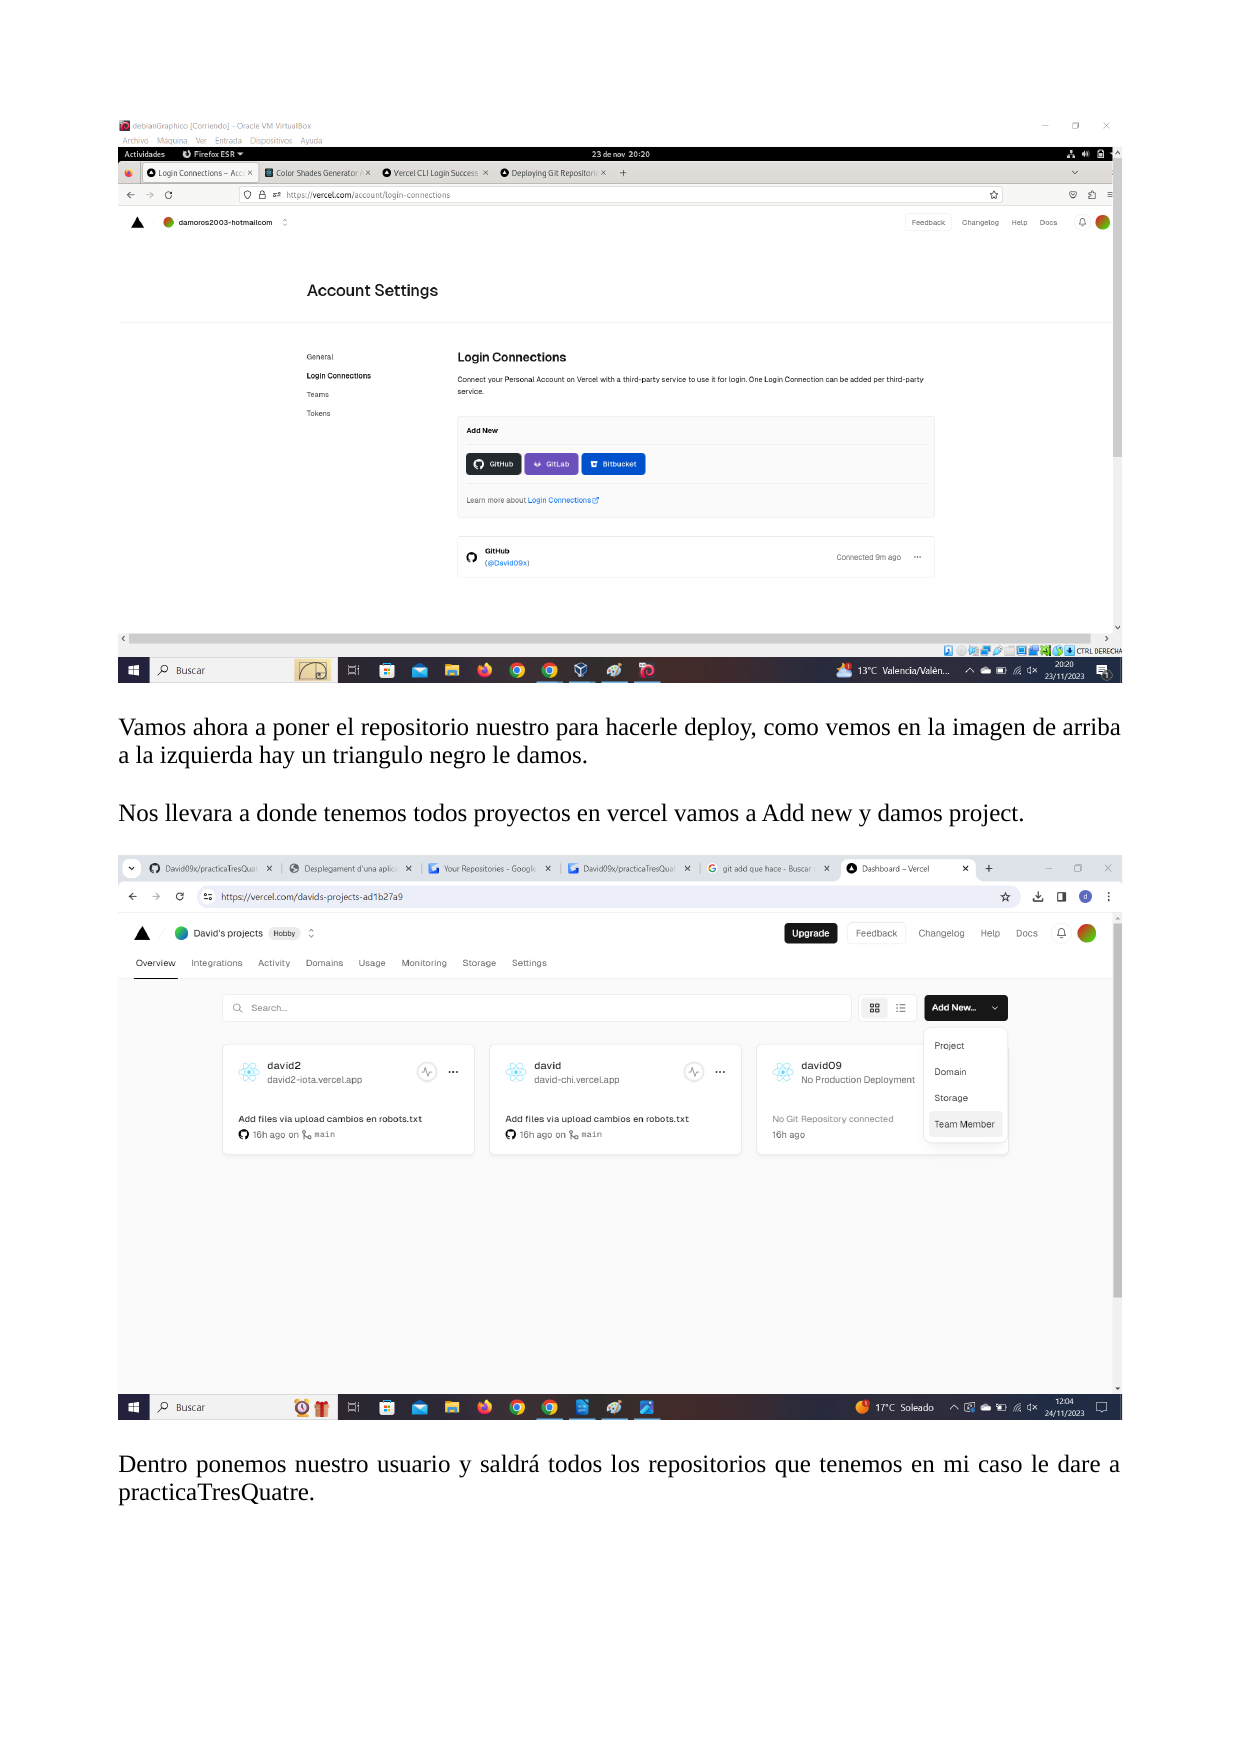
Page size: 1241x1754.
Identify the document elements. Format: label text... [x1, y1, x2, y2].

text Nos llevara a donde tenemos todos proyectos en vercel vamos a Add new y damos project. [118, 798, 1122, 827]
picture [118, 855, 1123, 1420]
text Vamos ahora a poner el repositorio nuestro para hacerle deploy, como vemos en la imagen de arriba a la izquierda hay un triangulo negro le damos. [118, 712, 1122, 769]
picture [118, 118, 1123, 683]
text Dentro ponemos nuestro usuario y saldrá todos los repositorios que tenemos en mi caso le dare a practicaTresQuatre. [118, 1449, 1122, 1506]
